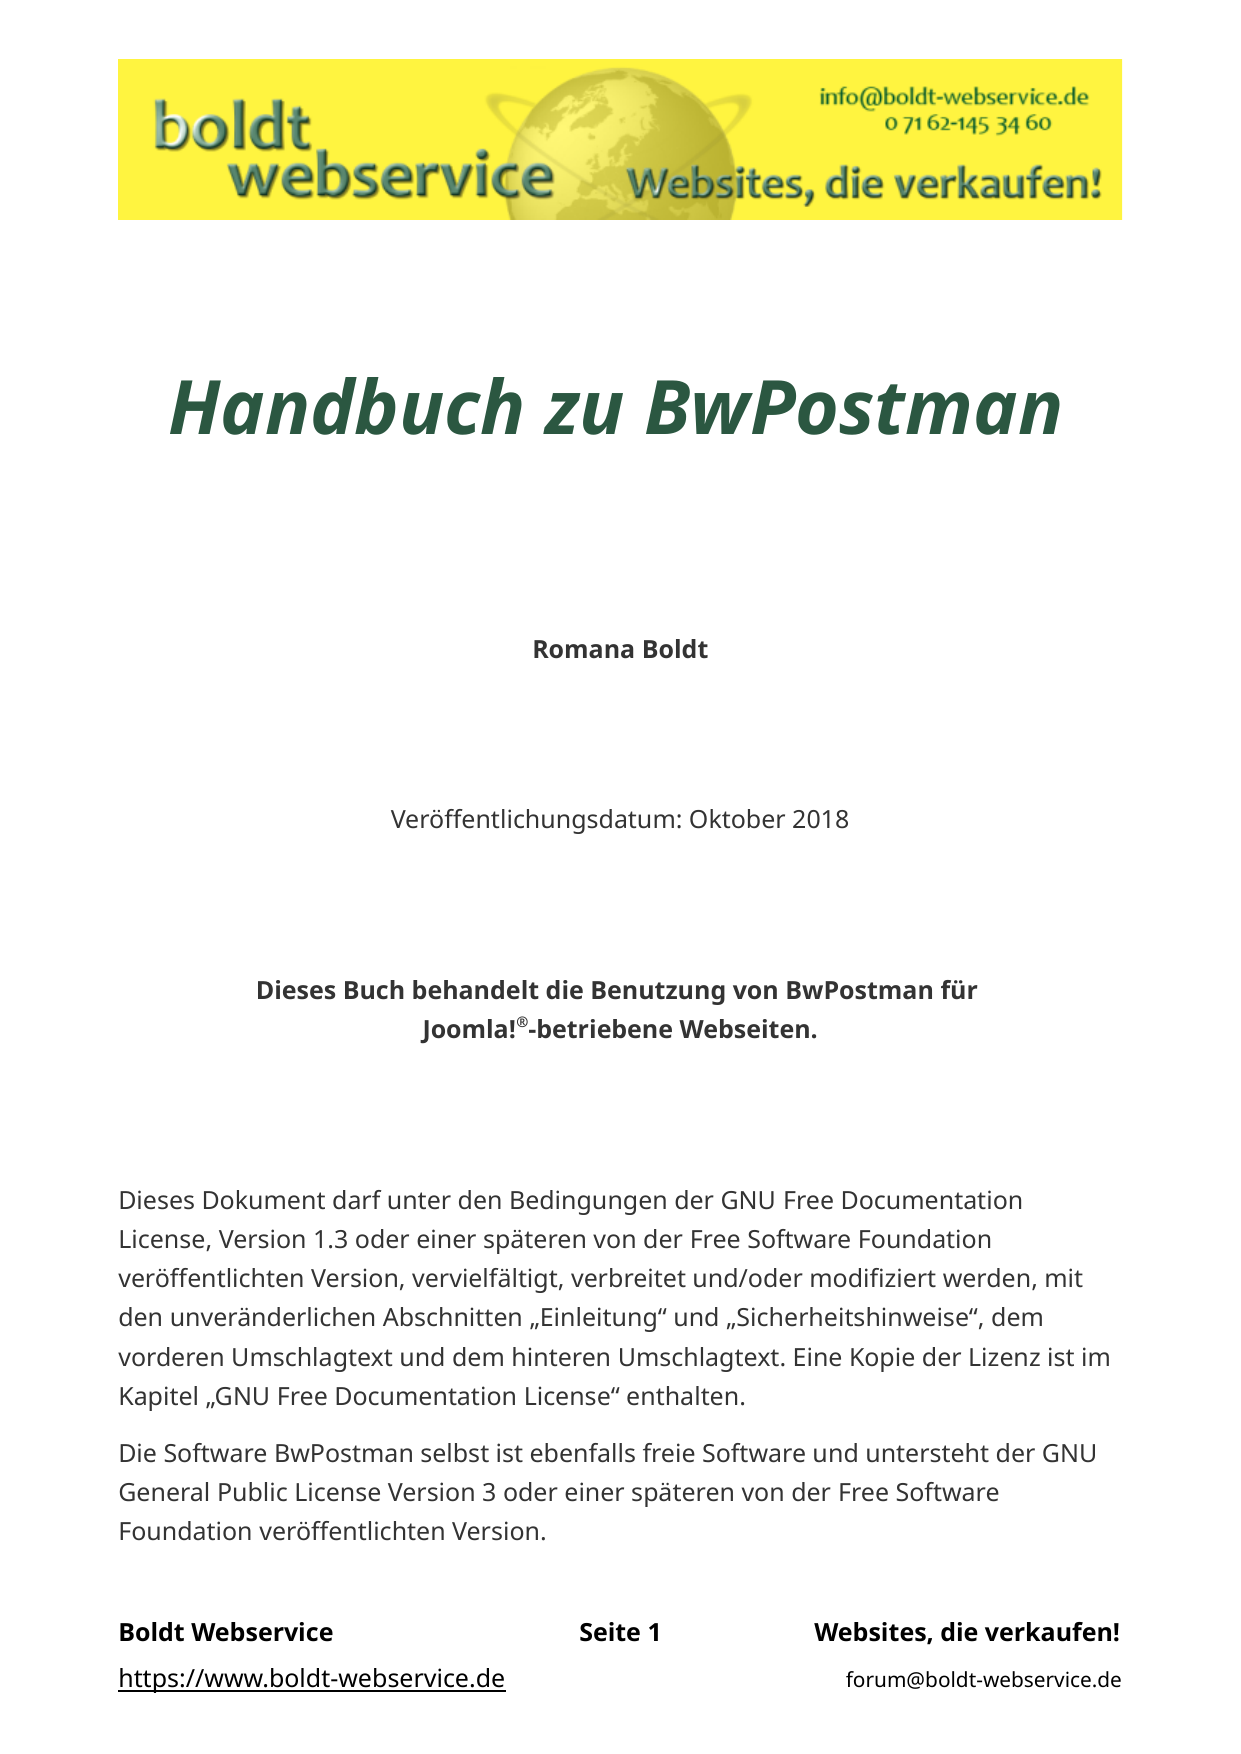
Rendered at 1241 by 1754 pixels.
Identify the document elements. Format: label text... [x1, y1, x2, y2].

text Veröffentlichungsdatum: Oktober 2018 [118, 802, 1122, 836]
text Romana Boldt [118, 632, 1122, 666]
text Dieses Buch behandelt die Benutzung von BwPostman für Joomla!®-betriebene Webseiten. [118, 973, 1122, 1046]
text Handbuch zu BwPostman [118, 354, 1122, 457]
text Dieses Dokument darf unter den Bedingungen der GNU Free Documentation License, Version 1.3 oder einer späteren von der Free Software Foundation veröffentlichten Version, vervielfältigt, verbreitet und/oder modifiziert werden, mit den unveränderlichen Abschnitten „Einleitung“ und „Sicherheitshinweise“, dem vorderen Umschlagtext und dem hinteren Umschlagtext. Eine Kopie der Lizenz ist im Kapitel „GNU Free Documentation License“ enthalten. [118, 1183, 1122, 1412]
text Die Software BwPostman selbst ist ebenfalls freie Software und untersteht der GNU General Public License Version 3 oder einer späteren von der Free Software Foundation veröffentlichten Version. [118, 1435, 1122, 1548]
picture [118, 59, 1123, 220]
